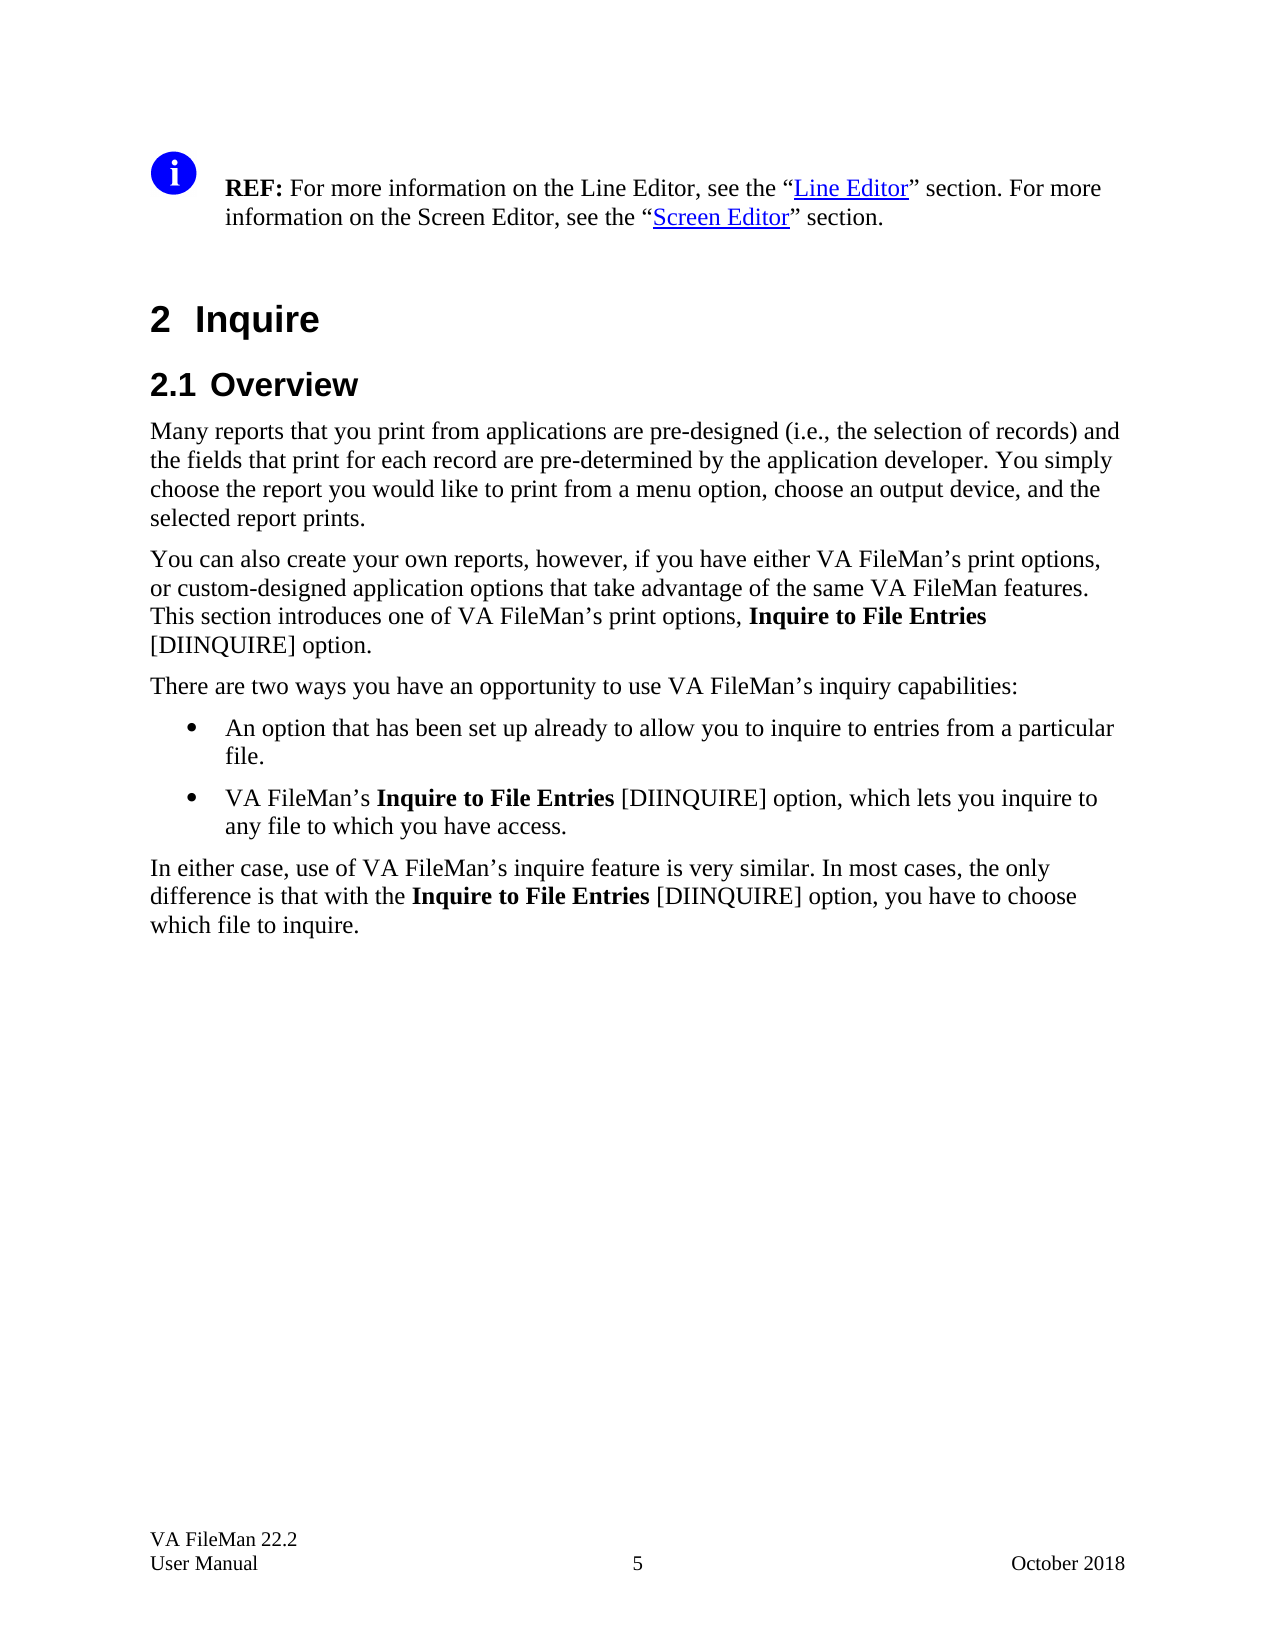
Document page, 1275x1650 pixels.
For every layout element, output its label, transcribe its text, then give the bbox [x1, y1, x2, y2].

subtitle Overview [150, 365, 1125, 404]
text In either case, use of VA FileMan’s inquire feature is very similar. In most cases, the only difference is that with the Inquire to File Entries [DIINQUIRE] option, you have to choose which file to inquire. [150, 853, 1125, 939]
picture [150, 150, 197, 197]
list An option that has been set up already to allow you to inquire to entries from a particular file. [187, 713, 1125, 770]
list VA FileMan’s Inquire to File Entries [DIINQUIRE] option, which lets you inquire to any file to which you have access. [187, 783, 1125, 840]
text You can also create your own reports, however, if you have either VA FileMan’s print options, or custom-designed application options that take advantage of the same VA FileMan features. This section introduces one of VA FileMan’s print options, Inquire to File Entries [DIINQUIRE] option. [150, 544, 1125, 659]
text There are two ways you have an opportunity to use VA FileMan’s inquiry capabilities: [150, 671, 1125, 700]
text Many reports that you print from applications are pre-designed (i.e., the selection of records) and the fields that print for each record are pre-determined by the application developer. You simply choose the report you would like to print from a menu option, choose an output device, and the selected report prints. [150, 416, 1125, 531]
subtitle Inquire [150, 297, 1125, 340]
text REF: For more information on the Line Editor, see the “Line Editor” section. For more information on the Screen Editor, see the “Screen Editor” section. [150, 150, 1125, 231]
